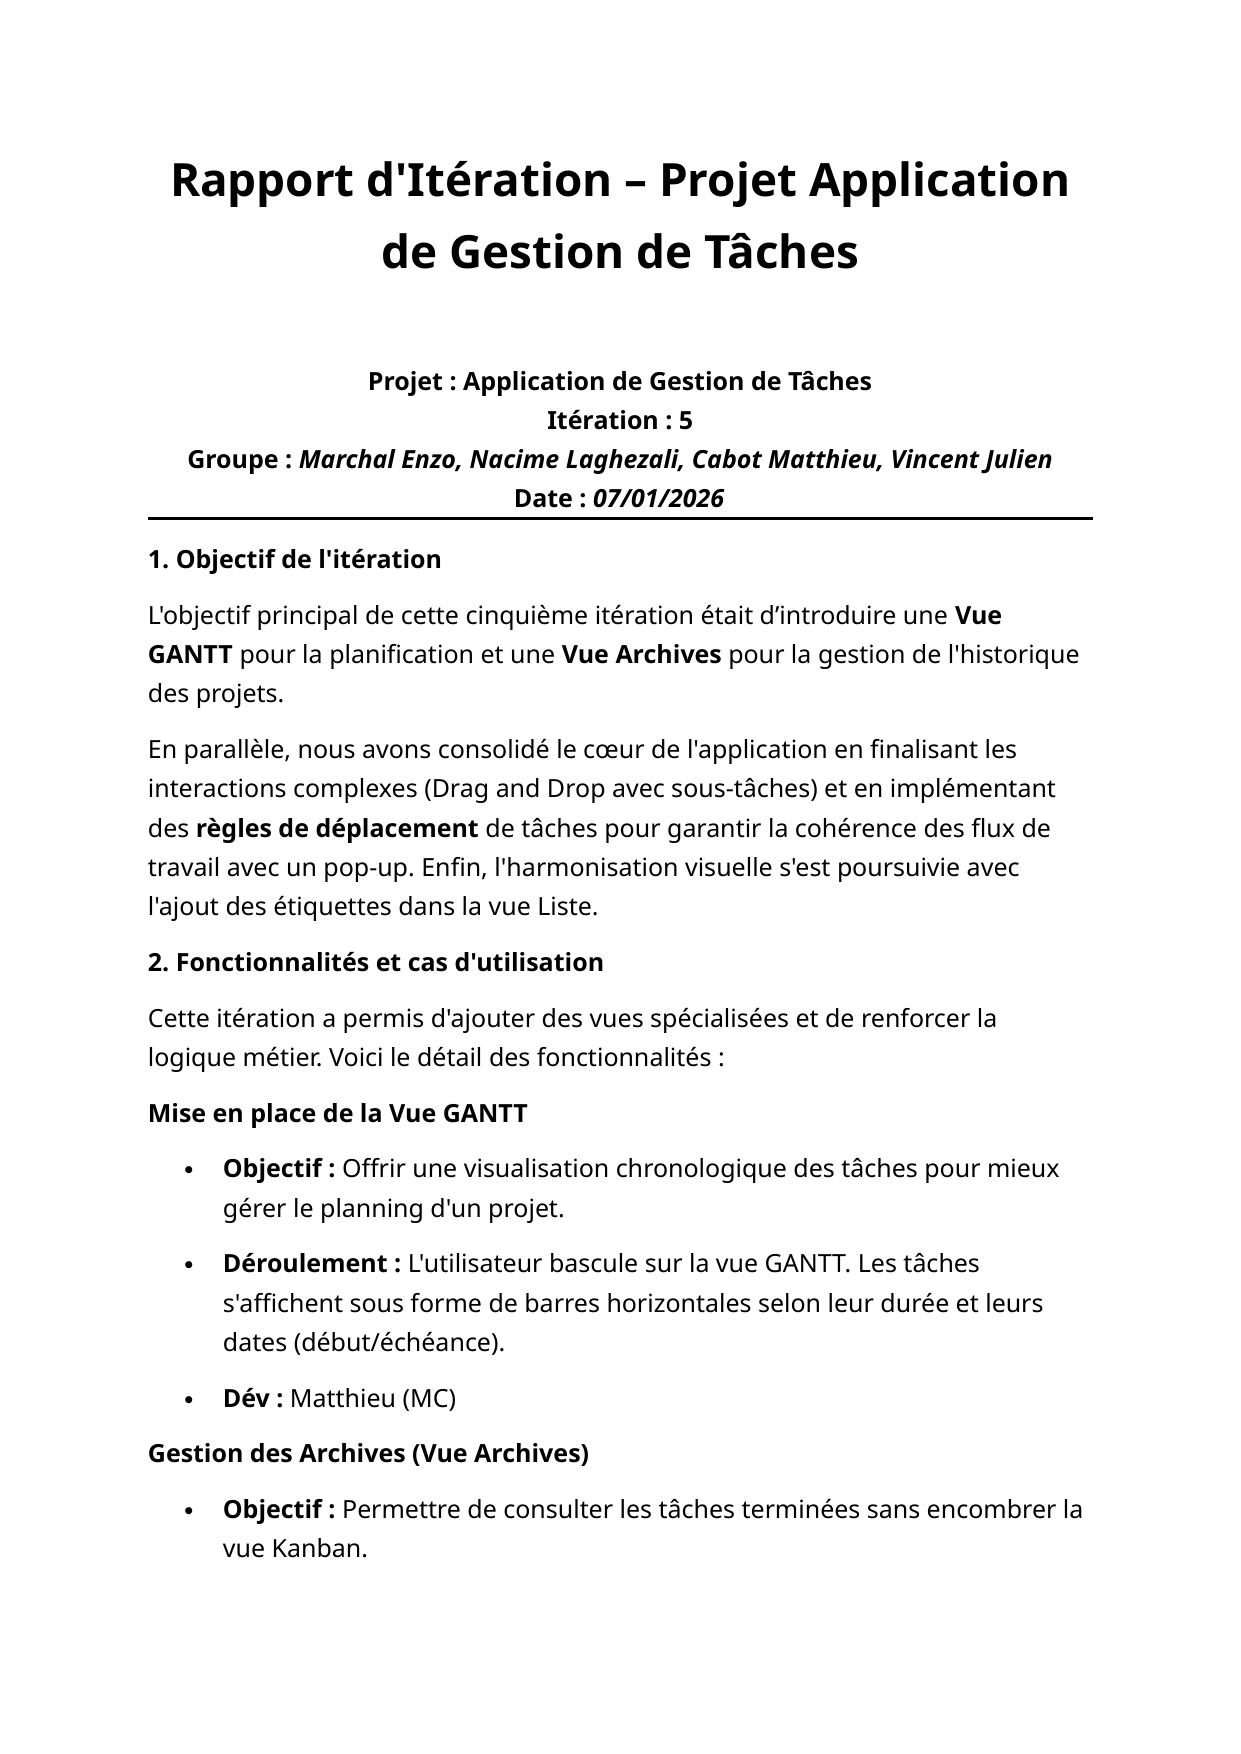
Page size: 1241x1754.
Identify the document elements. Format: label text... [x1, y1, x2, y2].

text Mise en place de la Vue GANTT [148, 1095, 1093, 1129]
text En parallèle, nous avons consolidé le cœur de l'application en finalisant les interactions complexes (Drag and Drop avec sous-tâches) et en implémentant des règles de déplacement de tâches pour garantir la cohérence des flux de travail avec un pop-up. Enfin, l'harmonisation visuelle s'est poursuivie avec l'ajout des étiquettes dans la vue Liste. [148, 732, 1093, 923]
text 1. Objectif de l'itération [148, 542, 1093, 576]
list Objectif : Permettre de consulter les tâches terminées sans encombrer la vue Kanban. [185, 1492, 1093, 1565]
text 2. Fonctionnalités et cas d'utilisation [148, 944, 1093, 978]
list Dév : Matthieu (MC) [185, 1380, 1093, 1414]
text Cette itération a permis d'ajouter des vues spécialisées et de renforcer la logique métier. Voici le détail des fonctionnalités : [148, 1000, 1093, 1073]
list Objectif : Offrir une visualisation chronologique des tâches pour mieux gérer le planning d'un projet. [185, 1151, 1093, 1224]
text L'objectif principal de cette cinquième itération était d’introduire une Vue GANTT pour la planification et une Vue Archives pour la gestion de l'historique des projets. [148, 598, 1093, 710]
text Gestion des Archives (Vue Archives) [148, 1436, 1093, 1470]
text Rapport d'Itération – Projet Application de Gestion de Tâches [148, 148, 1093, 282]
list Déroulement : L'utilisateur bascule sur la vue GANTT. Les tâches s'affichent sous forme de barres horizontales selon leur durée et leurs dates (début/échéance). [185, 1246, 1093, 1358]
text Projet : Application de Gestion de Tâches Itération : 5 Groupe : Marchal Enzo, Nacime Laghezali, Cabot Matthieu, Vincent Julien Date : 07/01/2026 [148, 363, 1093, 517]
